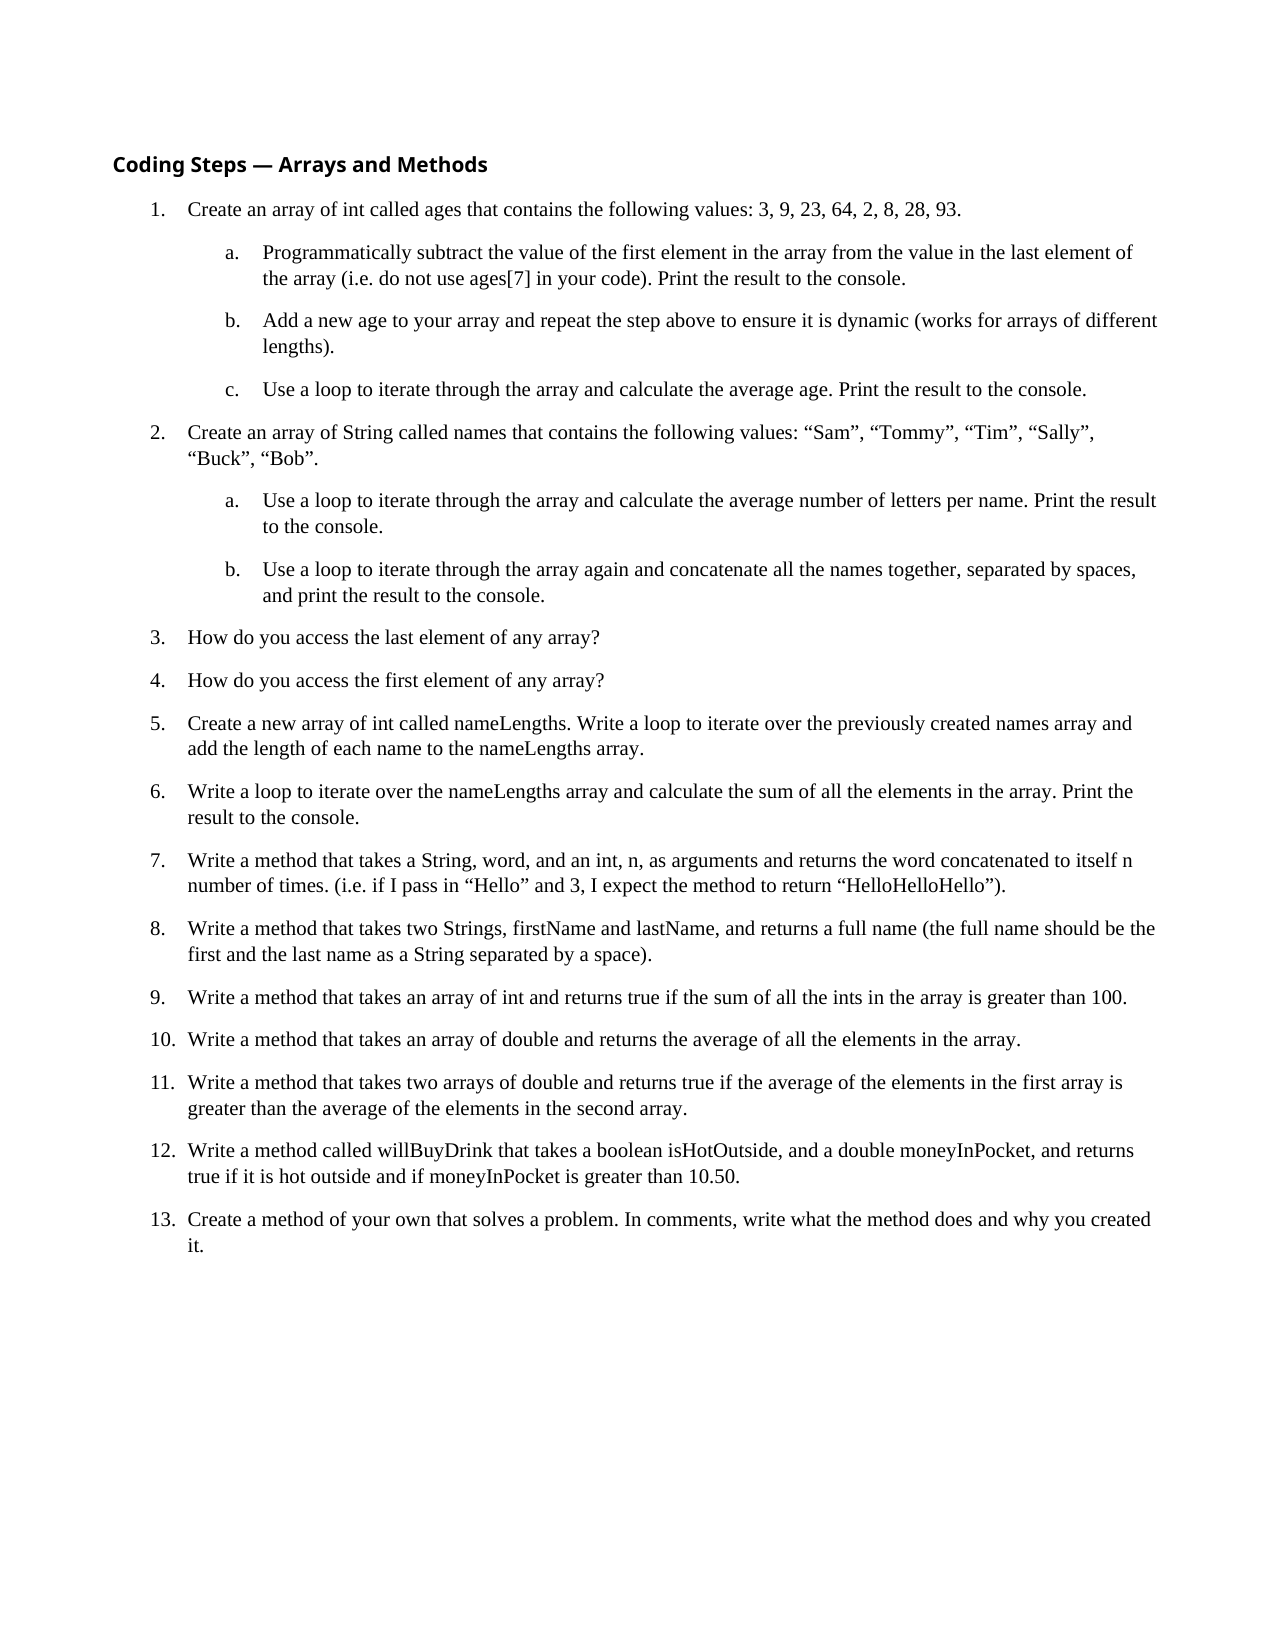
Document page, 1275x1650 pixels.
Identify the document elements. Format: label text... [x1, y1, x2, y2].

list Write a method that takes a String, word, and an int, n, as arguments and returns the word concatenated to itself n number of times. (i.e. if I pass in “Hello” and 3, I expect the method to return “HelloHelloHello”). [150, 847, 1162, 897]
list How do you access the first element of any array? [150, 668, 1162, 692]
list Write a method that takes two arrays of double and returns true if the average of the elements in the first array is greater than the average of the elements in the second array. [150, 1070, 1162, 1120]
list Write a method called willBuyDrink that takes a boolean isHotOutside, and a double moneyInPocket, and returns true if it is hot outside and if moneyInPocket is greater than 10.50. [150, 1138, 1162, 1188]
list Use a loop to iterate through the array and calculate the average number of letters per name. Print the result to the console. [225, 488, 1162, 538]
list Create an array of String called names that contains the following values: “Sam”, “Tommy”, “Tim”, “Sally”, “Buck”, “Bob”. [150, 419, 1162, 469]
list Use a loop to iterate through the array and calculate the average age. Print the result to the console. [225, 377, 1162, 401]
list Write a method that takes two Strings, firstName and lastName, and returns a full name (the full name should be the first and the last name as a String separated by a space). [150, 916, 1162, 966]
list Write a loop to iterate over the nameLengths array and calculate the sum of all the elements in the array. Print the result to the console. [150, 779, 1162, 829]
list Use a loop to iterate through the array again and concatenate all the names together, separated by spaces, and print the result to the console. [225, 557, 1162, 607]
list Create a method of your own that solves a problem. In comments, write what the method does and why you created it. [150, 1207, 1162, 1257]
list Write a method that takes an array of double and returns the average of all the elements in the array. [150, 1027, 1162, 1051]
list Create an array of int called ages that contains the following values: 3, 9, 23, 64, 2, 8, 28, 93. [150, 197, 1162, 221]
list How do you access the last element of any array? [150, 625, 1162, 649]
list Add a new age to your array and repeat the step above to ensure it is dynamic (works for arrays of different lengths). [225, 308, 1162, 358]
list Programmatically subtract the value of the first element in the array from the value in the last element of the array (i.e. do not use ages[7] in your code). Print the result to the console. [225, 240, 1162, 290]
list Write a method that takes an array of int and returns true if the sum of all the ints in the array is greater than 100. [150, 984, 1162, 1009]
text Coding Steps — Arrays and Methods [112, 150, 1162, 178]
list Create a new array of int called nameLengths. Write a loop to iterate over the previously created names array and add the length of each name to the nameLengths array. [150, 710, 1162, 760]
